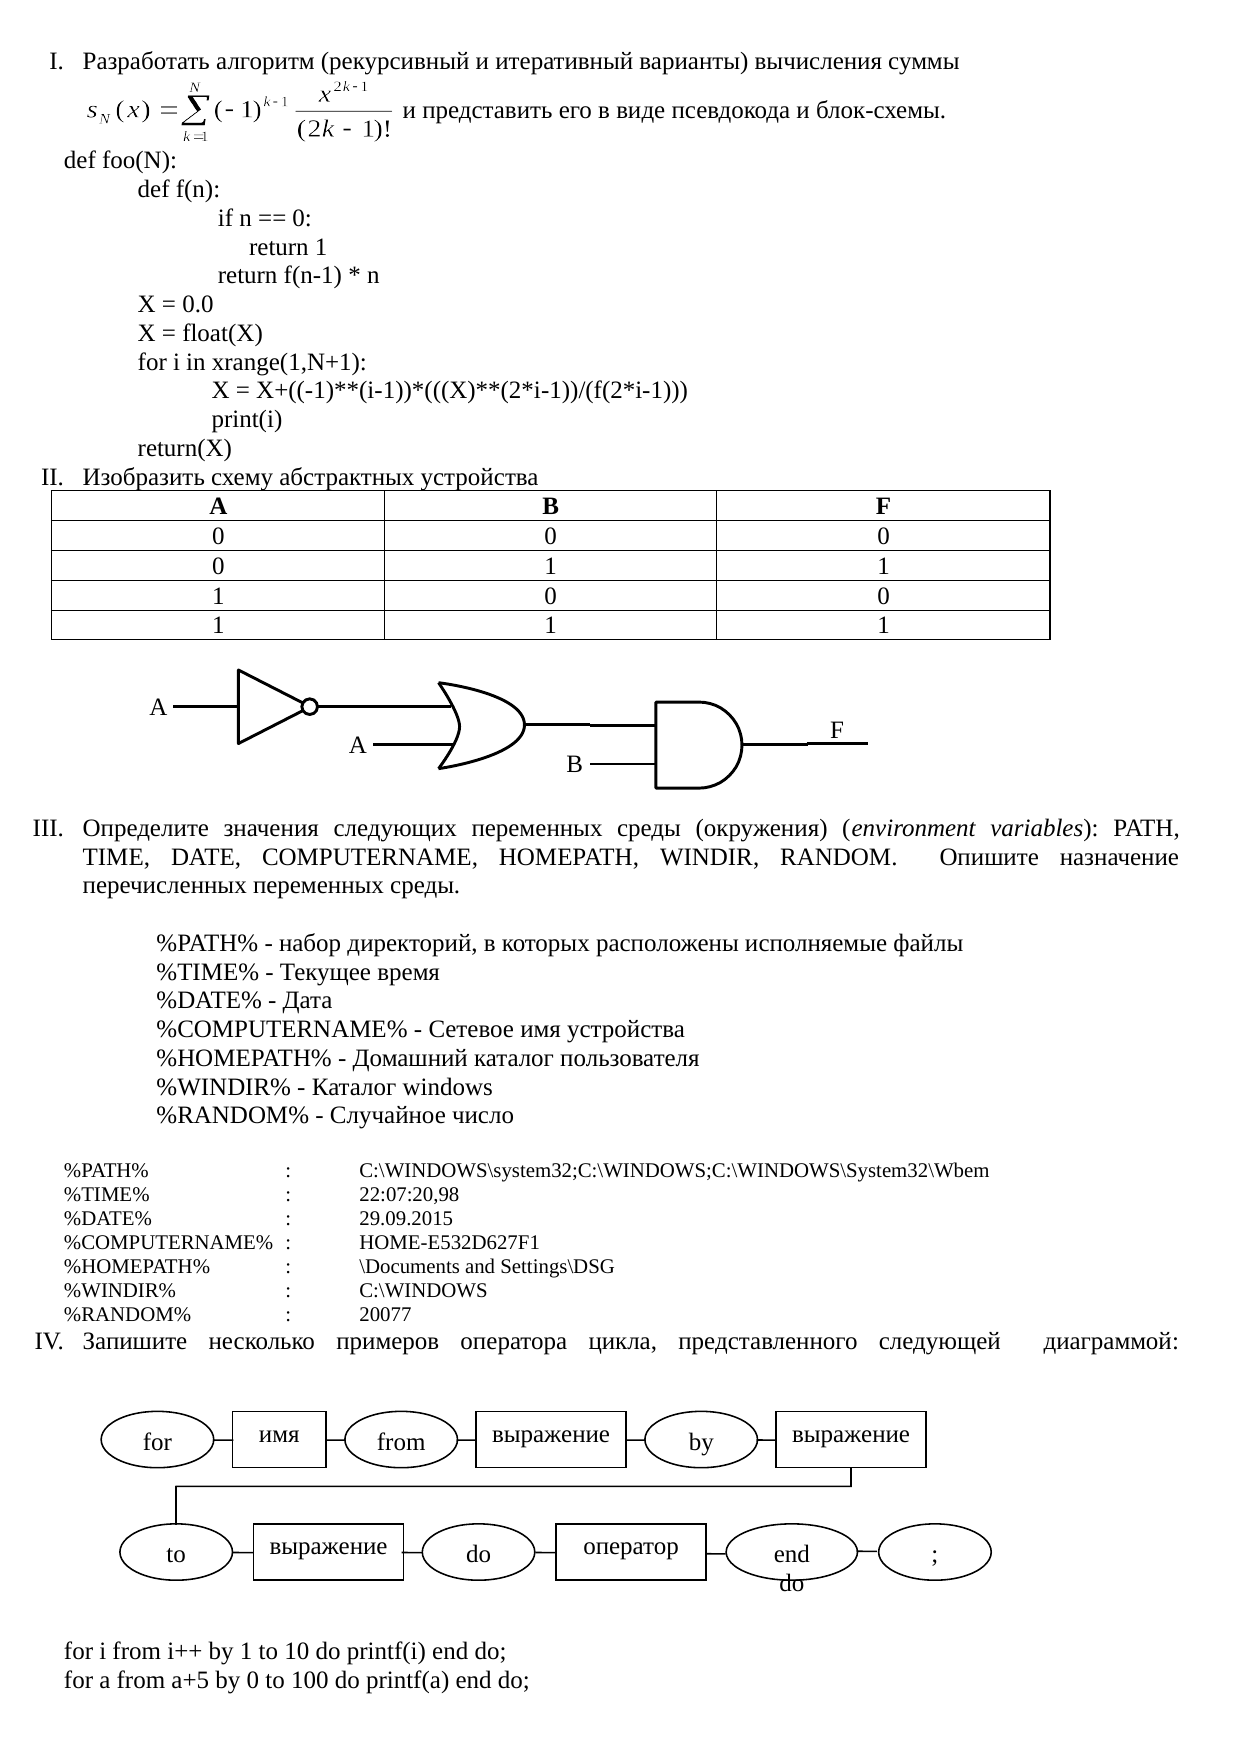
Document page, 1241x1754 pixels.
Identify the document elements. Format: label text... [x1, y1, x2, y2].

list Запишите несколько примеров оператора цикла, представленного следующей диаграммой: [64, 1326, 1180, 1636]
table_cell 0 [385, 521, 716, 550]
table_cell 1 [717, 611, 1049, 639]
table_cell 0 [52, 551, 384, 580]
table_cell 1 [717, 551, 1049, 580]
table_header A [52, 491, 384, 520]
table_cell 0 [385, 581, 716, 609]
text for i from i++ by 1 to 10 do printf(i) end do; [64, 1636, 1180, 1665]
list %PATH% - набор директорий, в которых расположены исполняемые файлы [64, 928, 1180, 957]
list %RANDOM% - Случайное число [64, 1100, 1180, 1129]
list Определите значения следующих переменных среды (окружения) (environment variables): PATH, TIME, DATE, COMPUTERNAME, HOMEPATH, WINDIR, RANDOM. Опишите назначение перечисленных переменных среды. [64, 813, 1180, 899]
list Разработать алгоритм (рекурсивный и итеративный варианты) вычисления суммы и представить его в виде псевдокода и блок-схемы. [64, 46, 1180, 145]
text %DATE% : 29.09.2015 [64, 1206, 1180, 1230]
table_header F [717, 491, 1049, 520]
list %TIME% - Текущее время [64, 957, 1180, 985]
text %HOMEPATH% : \Documents and Settings\DSG [64, 1254, 1180, 1278]
list %HOMEPATH% - Домашний каталог пользователя [64, 1043, 1180, 1072]
list %DATE% - Дата [64, 985, 1180, 1014]
text return f(n-1) * n [64, 260, 1180, 289]
text X = X+((-1)**(i-1))*(((X)**(2*i-1))/(f(2*i-1))) [64, 375, 1180, 404]
table_cell 1 [52, 581, 384, 609]
text %WINDIR% : C:\WINDOWS [64, 1278, 1180, 1302]
text for a from a+5 by 0 to 100 do printf(a) end do; [64, 1665, 1180, 1694]
text if n == 0: [64, 203, 1180, 232]
text print(i) [64, 404, 1180, 433]
text %RANDOM% : 20077 [64, 1302, 1180, 1326]
table_cell 1 [385, 611, 716, 639]
table_cell 1 [385, 551, 716, 580]
text X = 0.0 [64, 289, 1180, 318]
table_header B [385, 491, 716, 520]
text return 1 [64, 232, 1180, 260]
table_cell 0 [52, 521, 384, 550]
text X = float(X) [64, 318, 1180, 347]
text %PATH% : C:\WINDOWS\system32;C:\WINDOWS;C:\WINDOWS\System32\Wbem [64, 1158, 1180, 1182]
table_cell 0 [717, 521, 1049, 550]
text for i in xrange(1,N+1): [64, 347, 1180, 375]
list %WINDIR% - Каталог windows [64, 1072, 1180, 1100]
list Изобразить схему абстрактных устройства [64, 462, 1180, 490]
text %COMPUTERNAME% : HOME-E532D627F1 [64, 1230, 1180, 1254]
table_cell 1 [52, 611, 384, 639]
text def foo(N): [64, 145, 1180, 174]
table_cell 0 [717, 581, 1049, 609]
text %TIME% : 22:07:20,98 [64, 1182, 1180, 1206]
list %COMPUTERNAME% - Сетевое имя устройства [64, 1014, 1180, 1043]
text def f(n): [64, 174, 1180, 203]
text return(X) [64, 433, 1180, 462]
